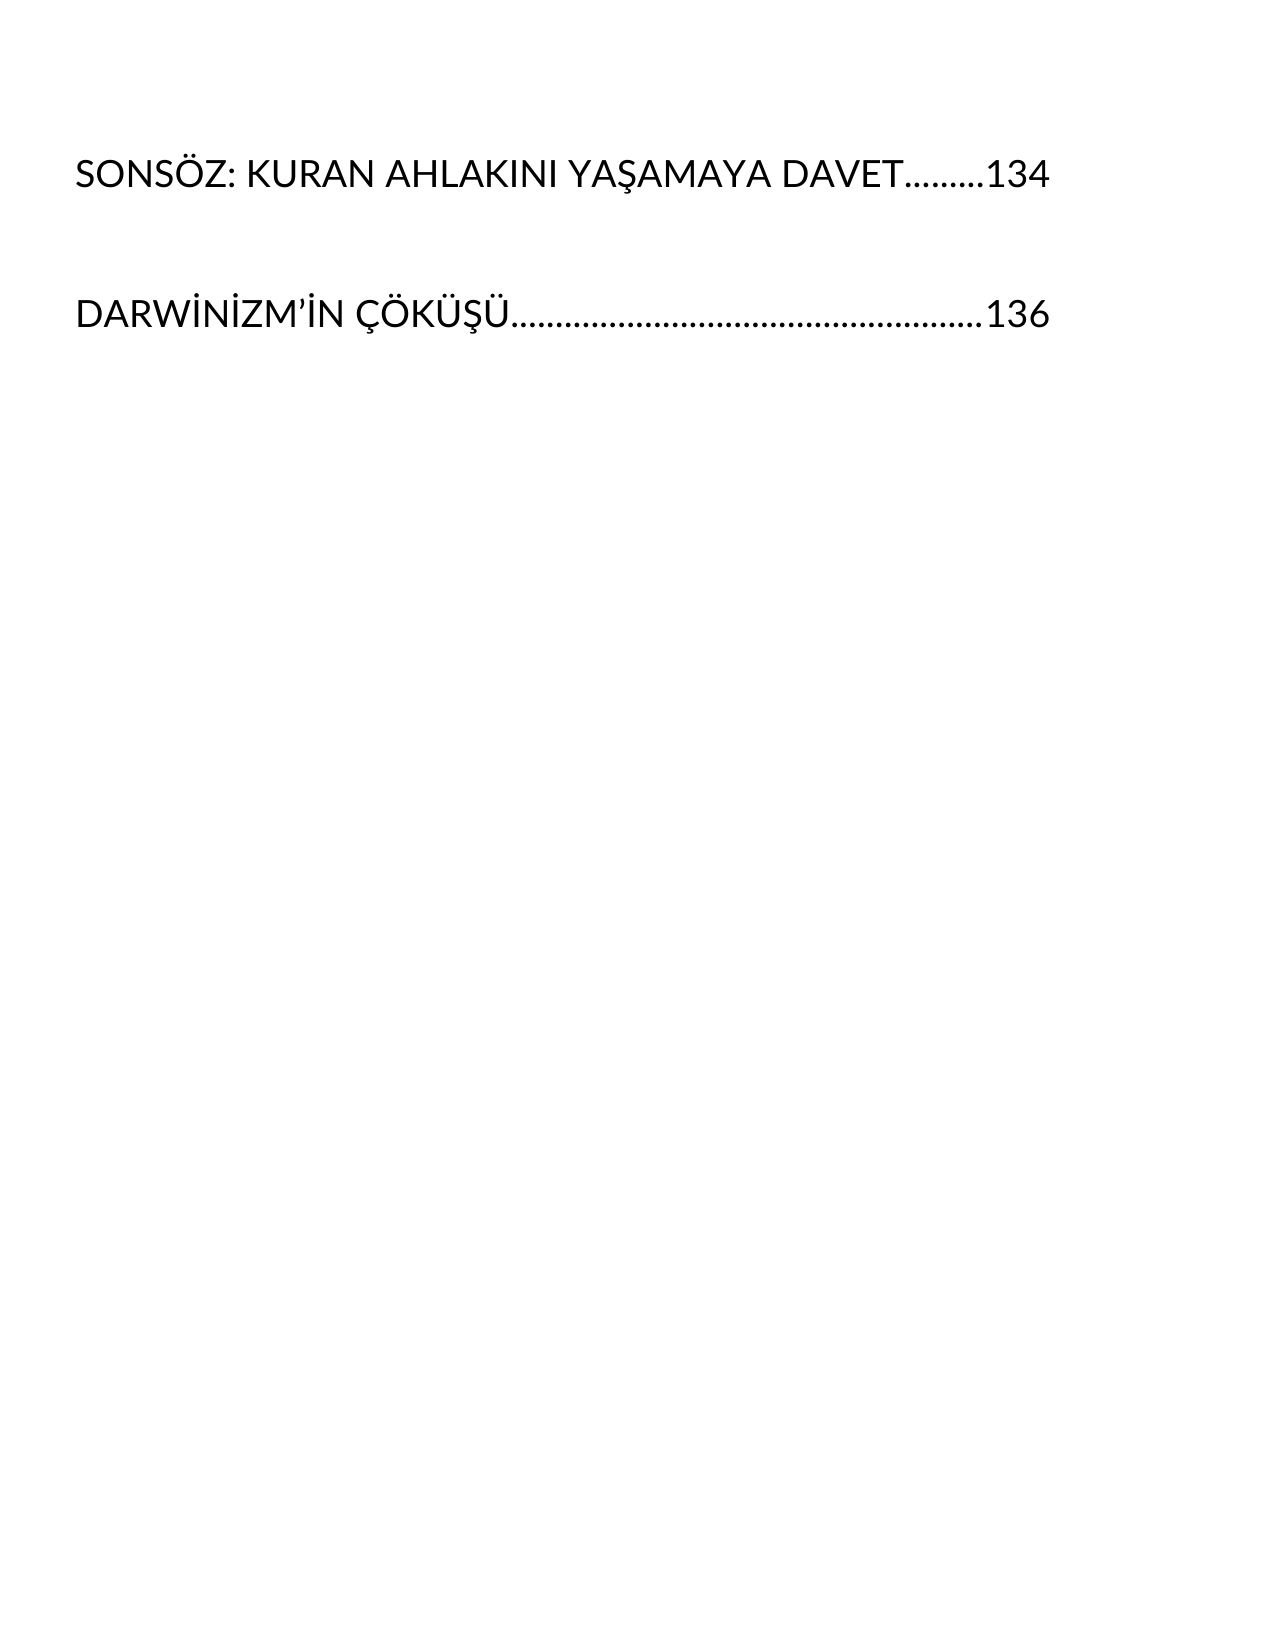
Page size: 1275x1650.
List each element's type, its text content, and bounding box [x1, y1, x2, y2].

subtitle DARWİNİZM’İN ÇÖKÜŞÜ 136 [75, 290, 1200, 335]
subtitle SONSÖZ: KURAN AHLAKINI YAŞAMAYA DAVET... 134 [75, 150, 1200, 195]
